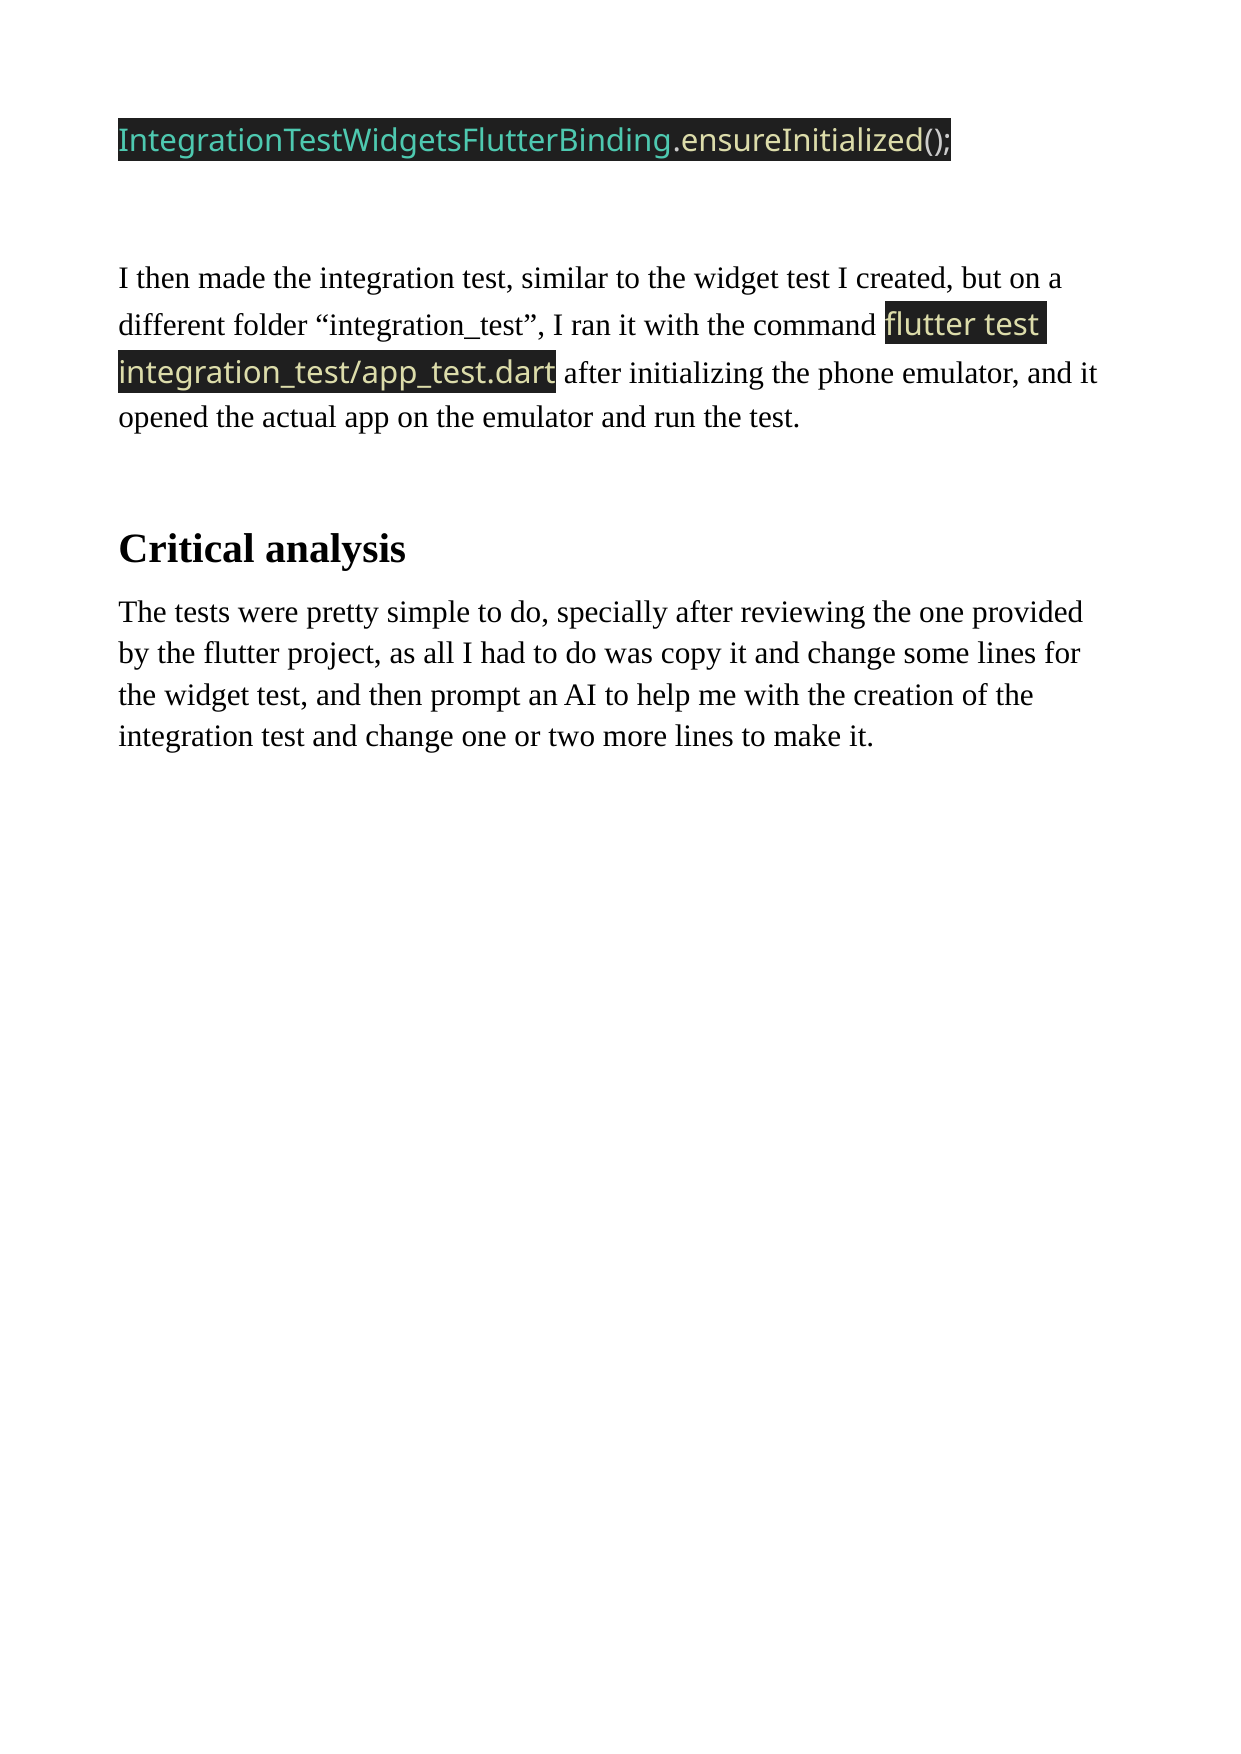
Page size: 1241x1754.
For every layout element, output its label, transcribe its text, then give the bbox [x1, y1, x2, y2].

text I then made the integration test, similar to the widget test I created, but on a different folder “integration_test”, I ran it with the command flutter test integration_test/app_test.dart after initializing the phone emulator, and it opened the actual app on the emulator and run the test. [118, 259, 1122, 434]
text Critical analysis [118, 524, 1122, 572]
text IntegrationTestWidgetsFlutterBinding.ensureInitialized(); [118, 118, 1122, 161]
text The tests were pretty simple to do, specially after reviewing the one provided by the flutter project, as all I had to do was copy it and change some lines for the widget test, and then prompt an AI to help me with the creation of the integration test and change one or two more lines to make it. [118, 593, 1122, 753]
